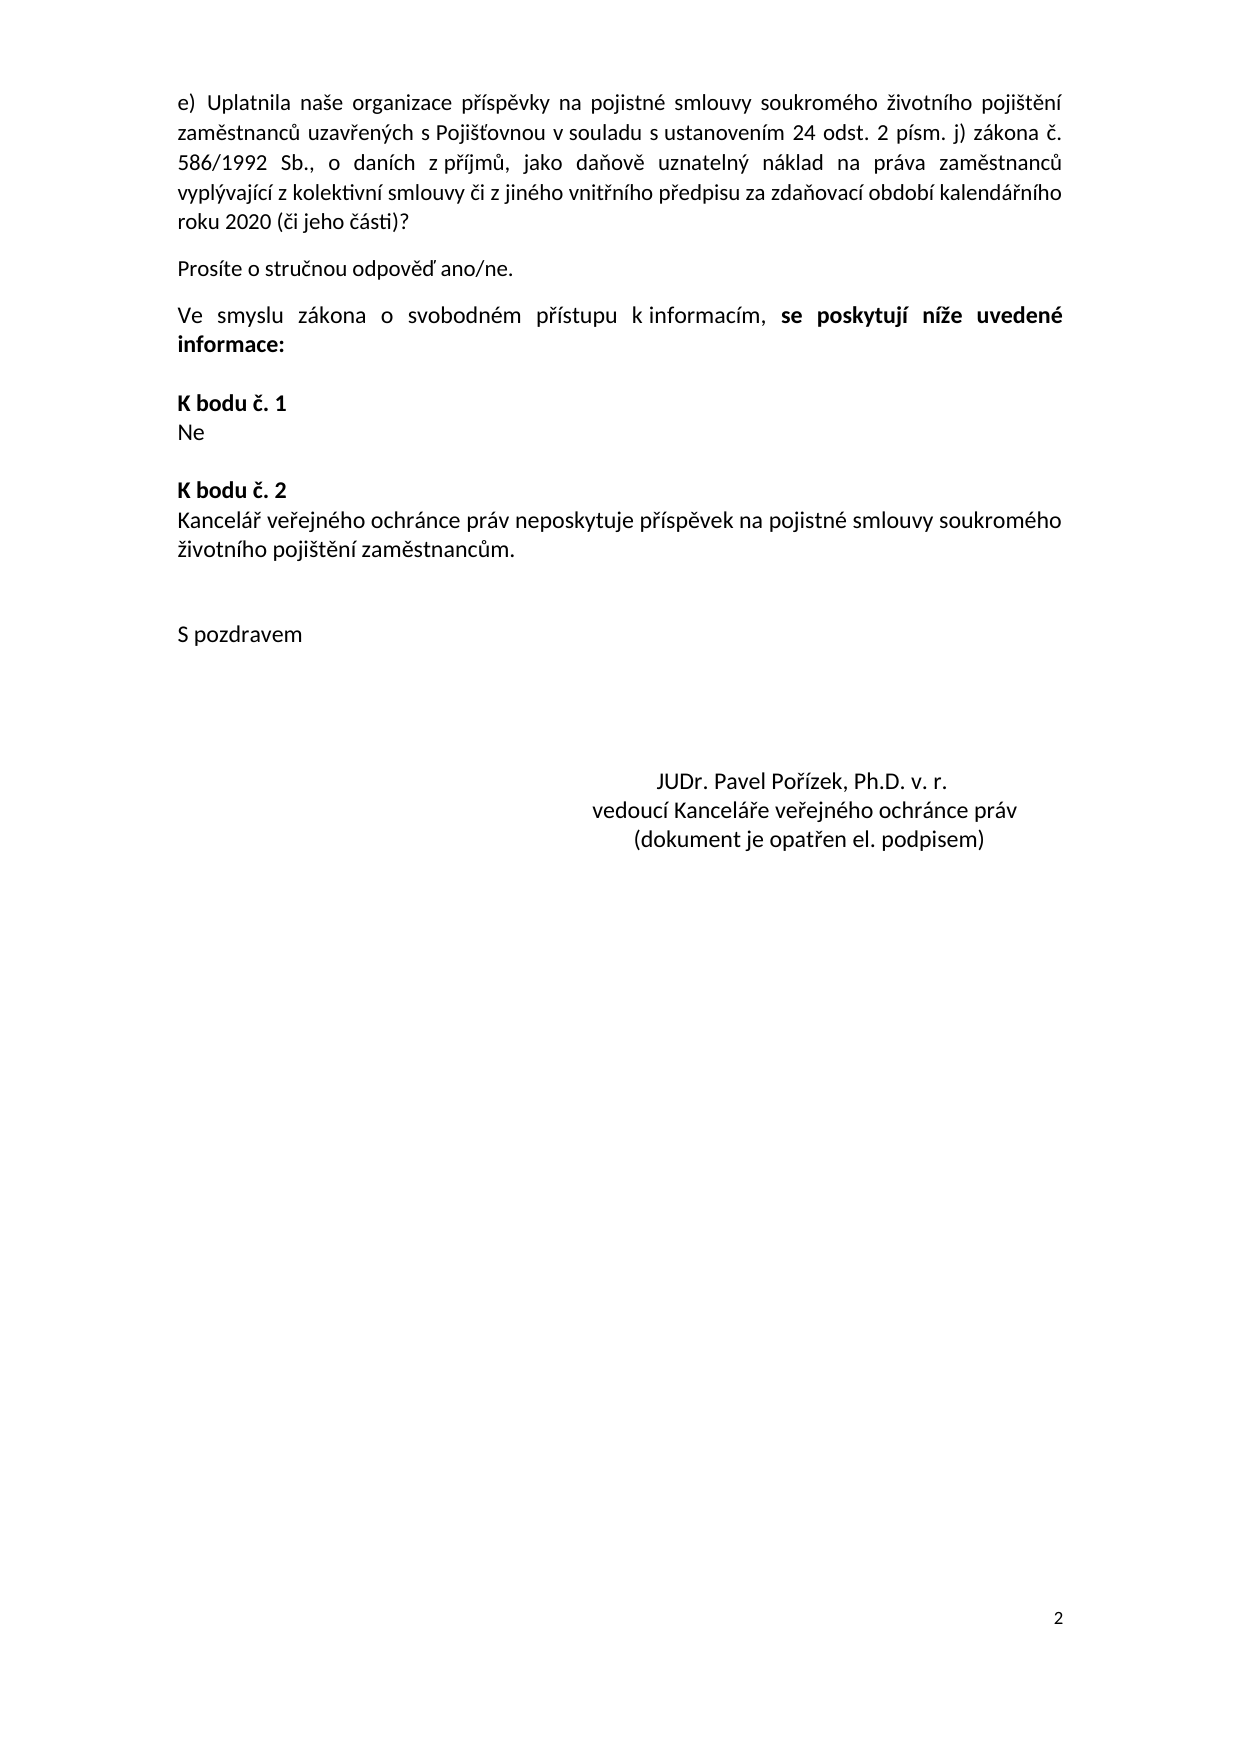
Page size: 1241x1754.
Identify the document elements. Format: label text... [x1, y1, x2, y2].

text K bodu č. 2 [177, 476, 1063, 505]
text Ve smyslu zákona o svobodném přístupu k informacím, se poskytují níže uvedené informace: [177, 300, 1063, 358]
text Kancelář veřejného ochránce práv neposkytuje příspěvek na pojistné smlouvy soukromého životního pojištění zaměstnancům. [177, 505, 1063, 563]
text JUDr. Pavel Pořízek, Ph.D. v. r. [384, 766, 1063, 795]
text vedoucí Kanceláře veřejného ochránce práv [384, 795, 1063, 824]
text K bodu č. 1 [177, 388, 1063, 417]
text (dokument je opatřen el. podpisem) [384, 824, 1063, 854]
text Prosíte o stručnou odpověď ano/ne. [177, 254, 1063, 282]
list Uplatnila naše organizace příspěvky na pojistné smlouvy soukromého životního pojištění zaměstnanců uzavřených s Pojišťovnou v souladu s ustanovením 24 odst. 2 písm. j) zákona č. 586/1992 Sb., o daních z příjmů, jako daňově uznatelný náklad na práva zaměstnanců vyplývající z kolektivní smlouvy či z jiného vnitřního předpisu za zdaňovací období kalendářního roku 2020 (či jeho části)? [177, 88, 1063, 235]
text S pozdravem [177, 619, 1063, 649]
text Ne [177, 417, 1063, 446]
